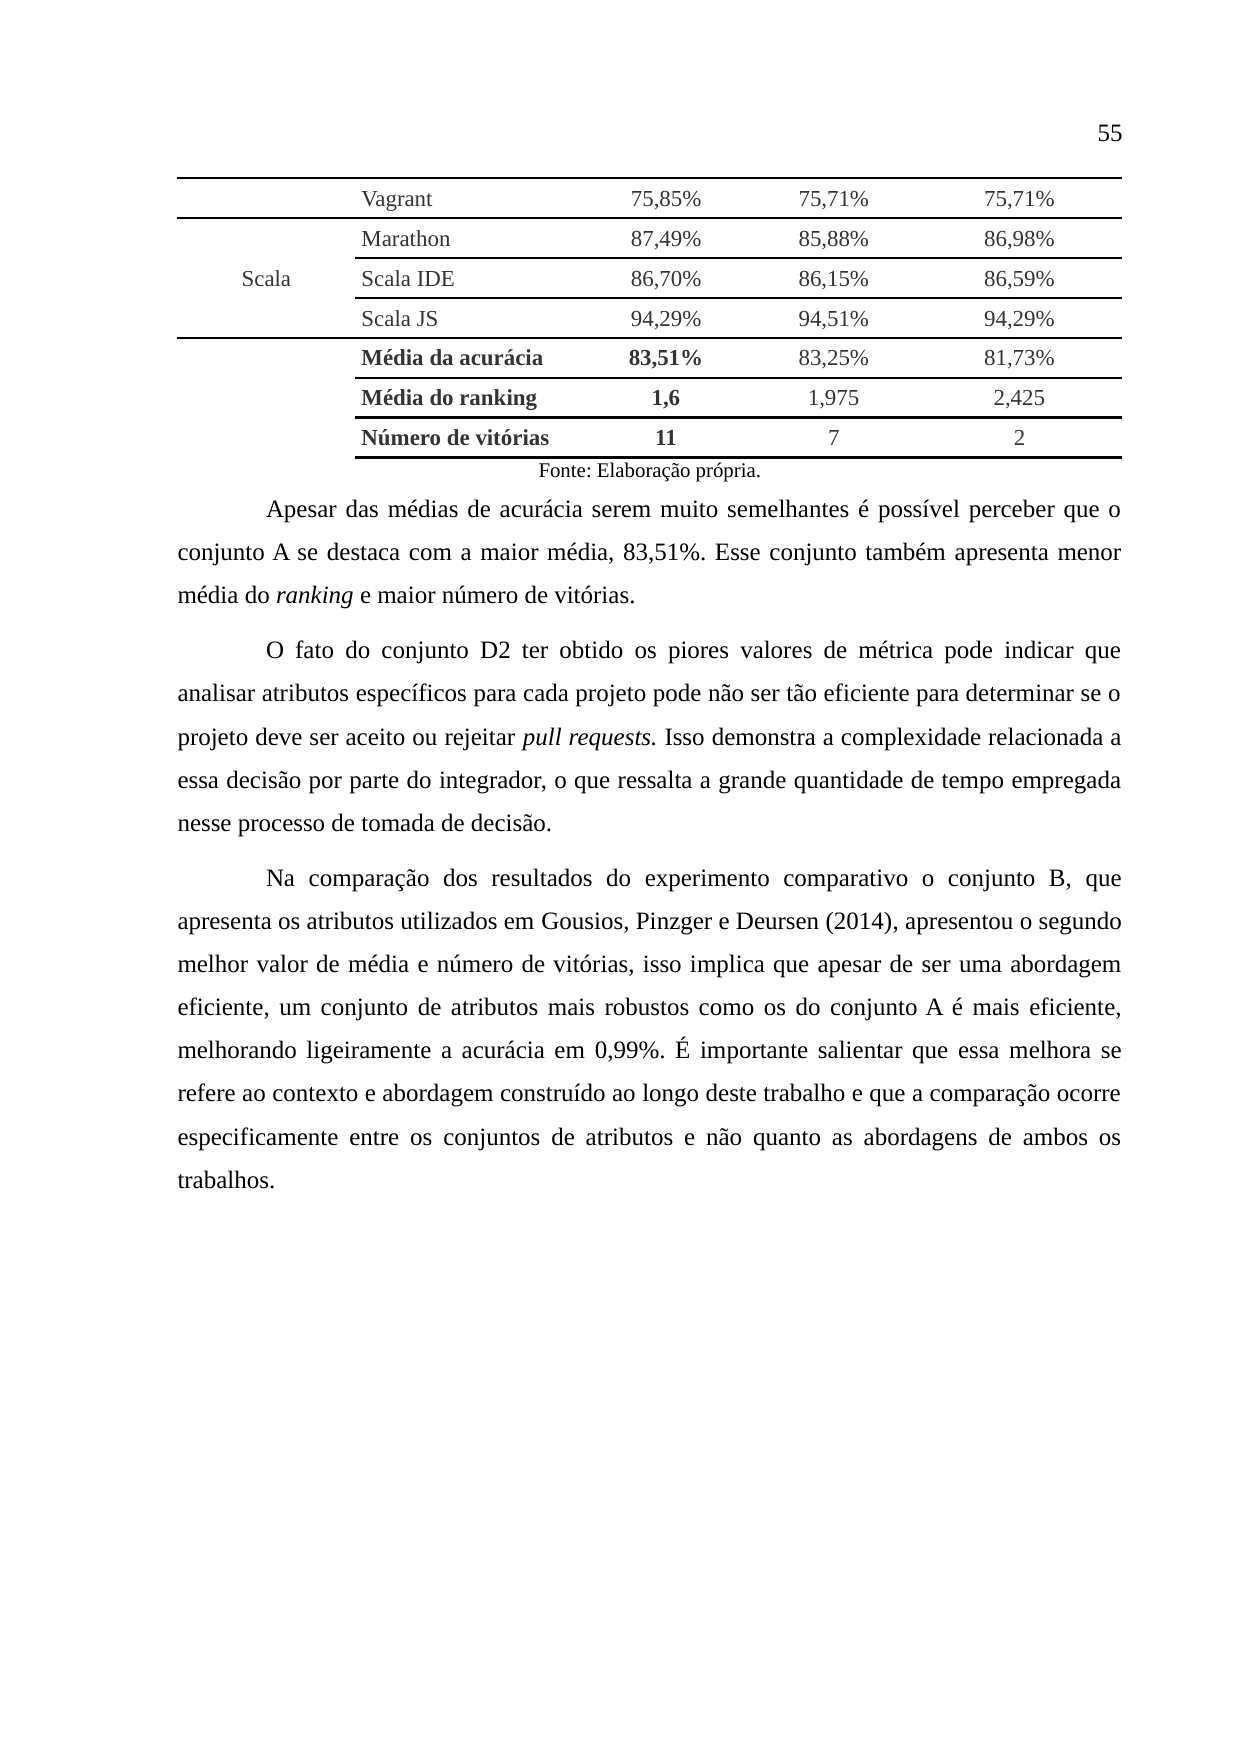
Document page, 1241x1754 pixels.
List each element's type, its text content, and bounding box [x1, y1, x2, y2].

table_cell Média do ranking [355, 379, 581, 416]
table_cell 75,71% [751, 179, 916, 217]
table_cell [177, 416, 355, 456]
table_cell 86,15% [751, 259, 916, 297]
table_cell 94,29% [916, 299, 1122, 337]
table_cell Número de vitórias [355, 419, 581, 456]
table_cell 83,25% [751, 339, 916, 377]
table_cell 81,73% [916, 339, 1122, 377]
text Fonte: Elaboração própria. [177, 458, 1122, 482]
table_cell 94,51% [751, 299, 916, 337]
table_cell Vagrant [355, 179, 581, 217]
table_cell [177, 377, 355, 416]
table_cell 2,425 [916, 379, 1122, 416]
text Apesar das médias de acurácia serem muito semelhantes é possível perceber que o conjunto A se destaca com a maior média, 83,51%. Esse conjunto também apresenta menor média do ranking e maior número de vitórias. [177, 494, 1122, 609]
table_cell Scala JS [355, 299, 581, 337]
table_cell 87,49% [581, 219, 751, 257]
table_cell 7 [751, 419, 916, 456]
table_cell 11 [581, 419, 751, 456]
table_cell 86,98% [916, 219, 1122, 257]
table_cell Scala IDE [355, 259, 581, 297]
table_cell 94,29% [581, 299, 751, 337]
table_cell 86,70% [581, 259, 751, 297]
table_cell 75,85% [581, 179, 751, 217]
table_cell 1,975 [751, 379, 916, 416]
table_cell [177, 179, 355, 217]
table_cell 2 [916, 419, 1122, 456]
table_cell [177, 339, 355, 377]
table_cell Marathon [355, 219, 581, 257]
text O fato do conjunto D2 ter obtido os piores valores de métrica pode indicar que analisar atributos específicos para cada projeto pode não ser tão eficiente para determinar se o projeto deve ser aceito ou rejeitar pull requests. Isso demonstra a complexidade relacionada a essa decisão por parte do integrador, o que ressalta a grande quantidade de tempo empregada nesse processo de tomada de decisão. [177, 635, 1122, 837]
table_cell 1,6 [581, 379, 751, 416]
table_cell 86,59% [916, 259, 1122, 297]
table_cell Scala [177, 219, 355, 337]
table_cell 75,71% [916, 179, 1122, 217]
text Na comparação dos resultados do experimento comparativo o conjunto B, que apresenta os atributos utilizados em Gousios, Pinzger e Deursen (2014), apresentou o segundo melhor valor de média e número de vitórias, isso implica que apesar de ser uma abordagem eficiente, um conjunto de atributos mais robustos como os do conjunto A é mais eficiente, melhorando ligeiramente a acurácia em 0,99%. É importante salientar que essa melhora se refere ao contexto e abordagem construído ao longo deste trabalho e que a comparação ocorre especificamente entre os conjuntos de atributos e não quanto as abordagens de ambos os trabalhos. [177, 863, 1122, 1193]
table_cell 83,51% [581, 339, 751, 377]
table_cell 85,88% [751, 219, 916, 257]
table_cell Média da acurácia [355, 339, 581, 377]
